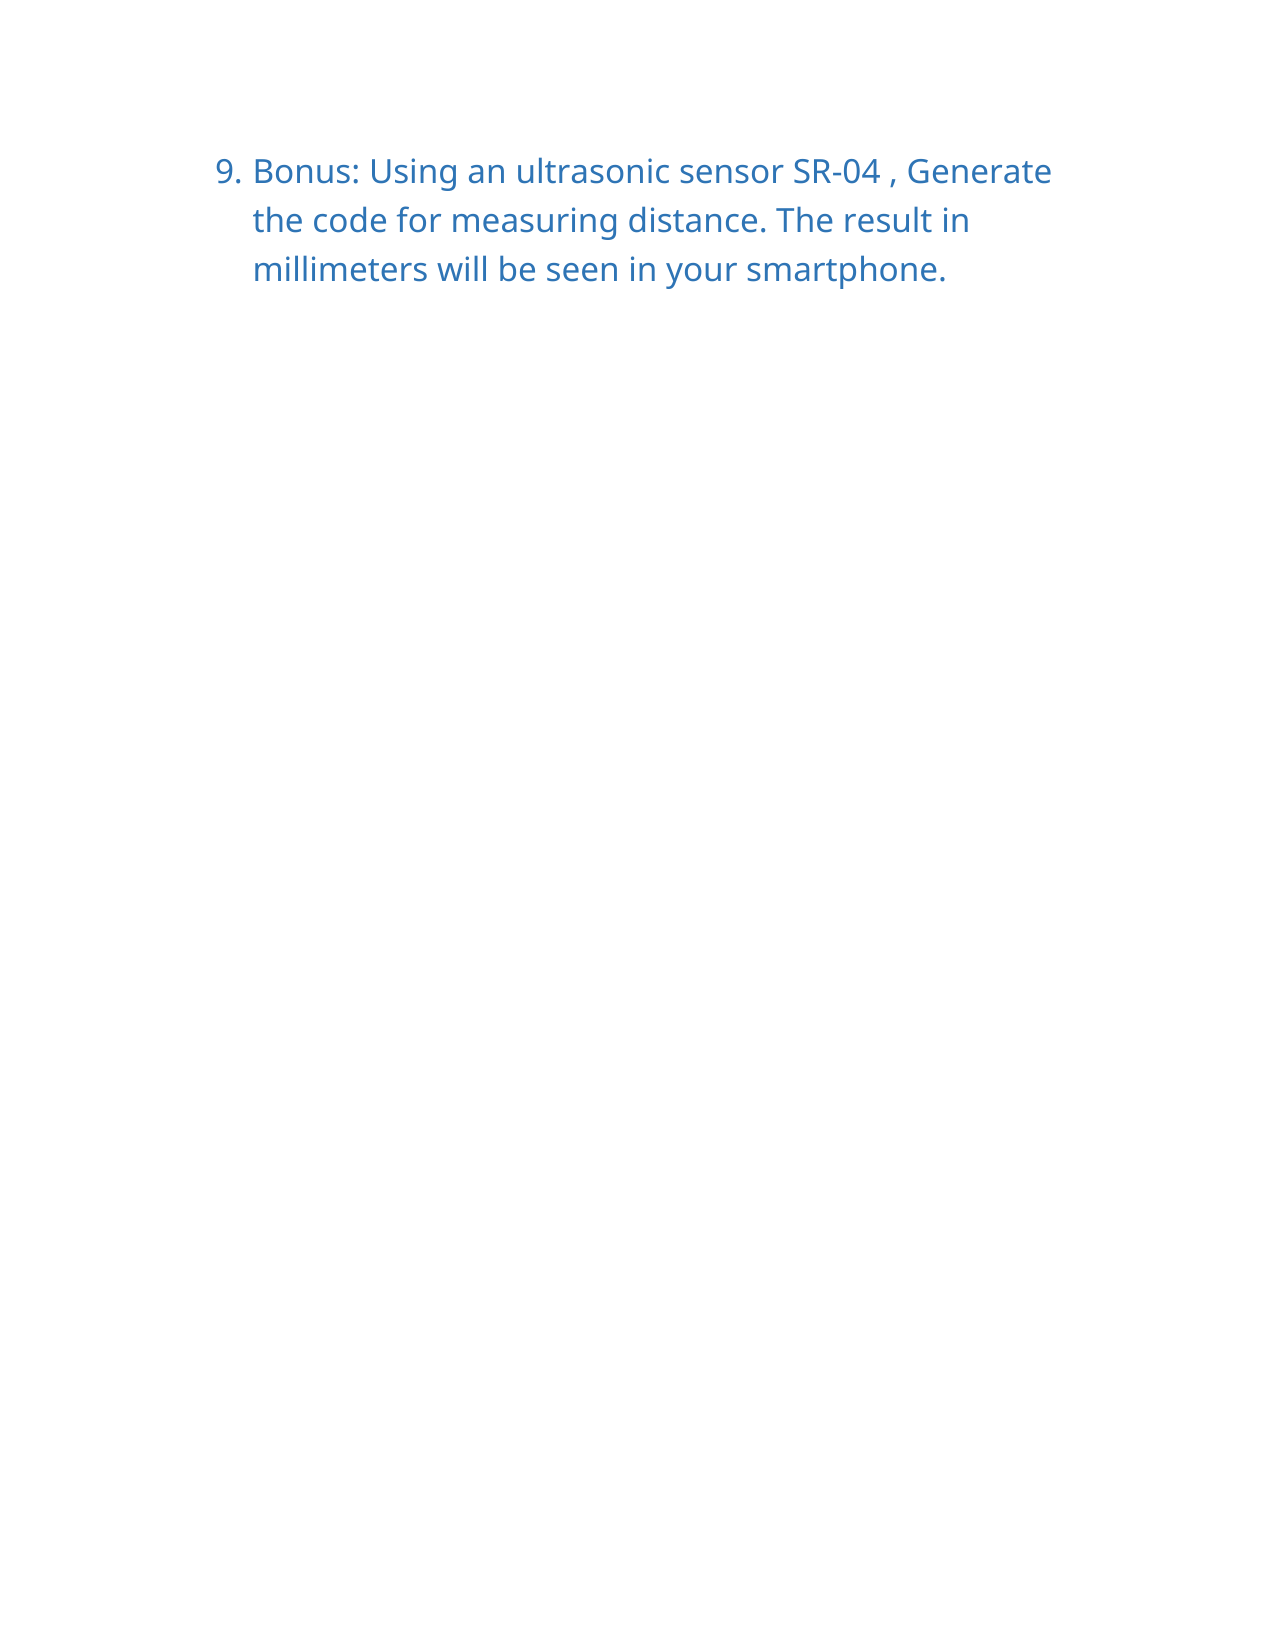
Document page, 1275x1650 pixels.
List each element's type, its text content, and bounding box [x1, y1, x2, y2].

subtitle Bonus: Using an ultrasonic sensor SR-04 , Generate the code for measuring distance. The result in millimeters will be seen in your smartphone. [215, 148, 1098, 291]
